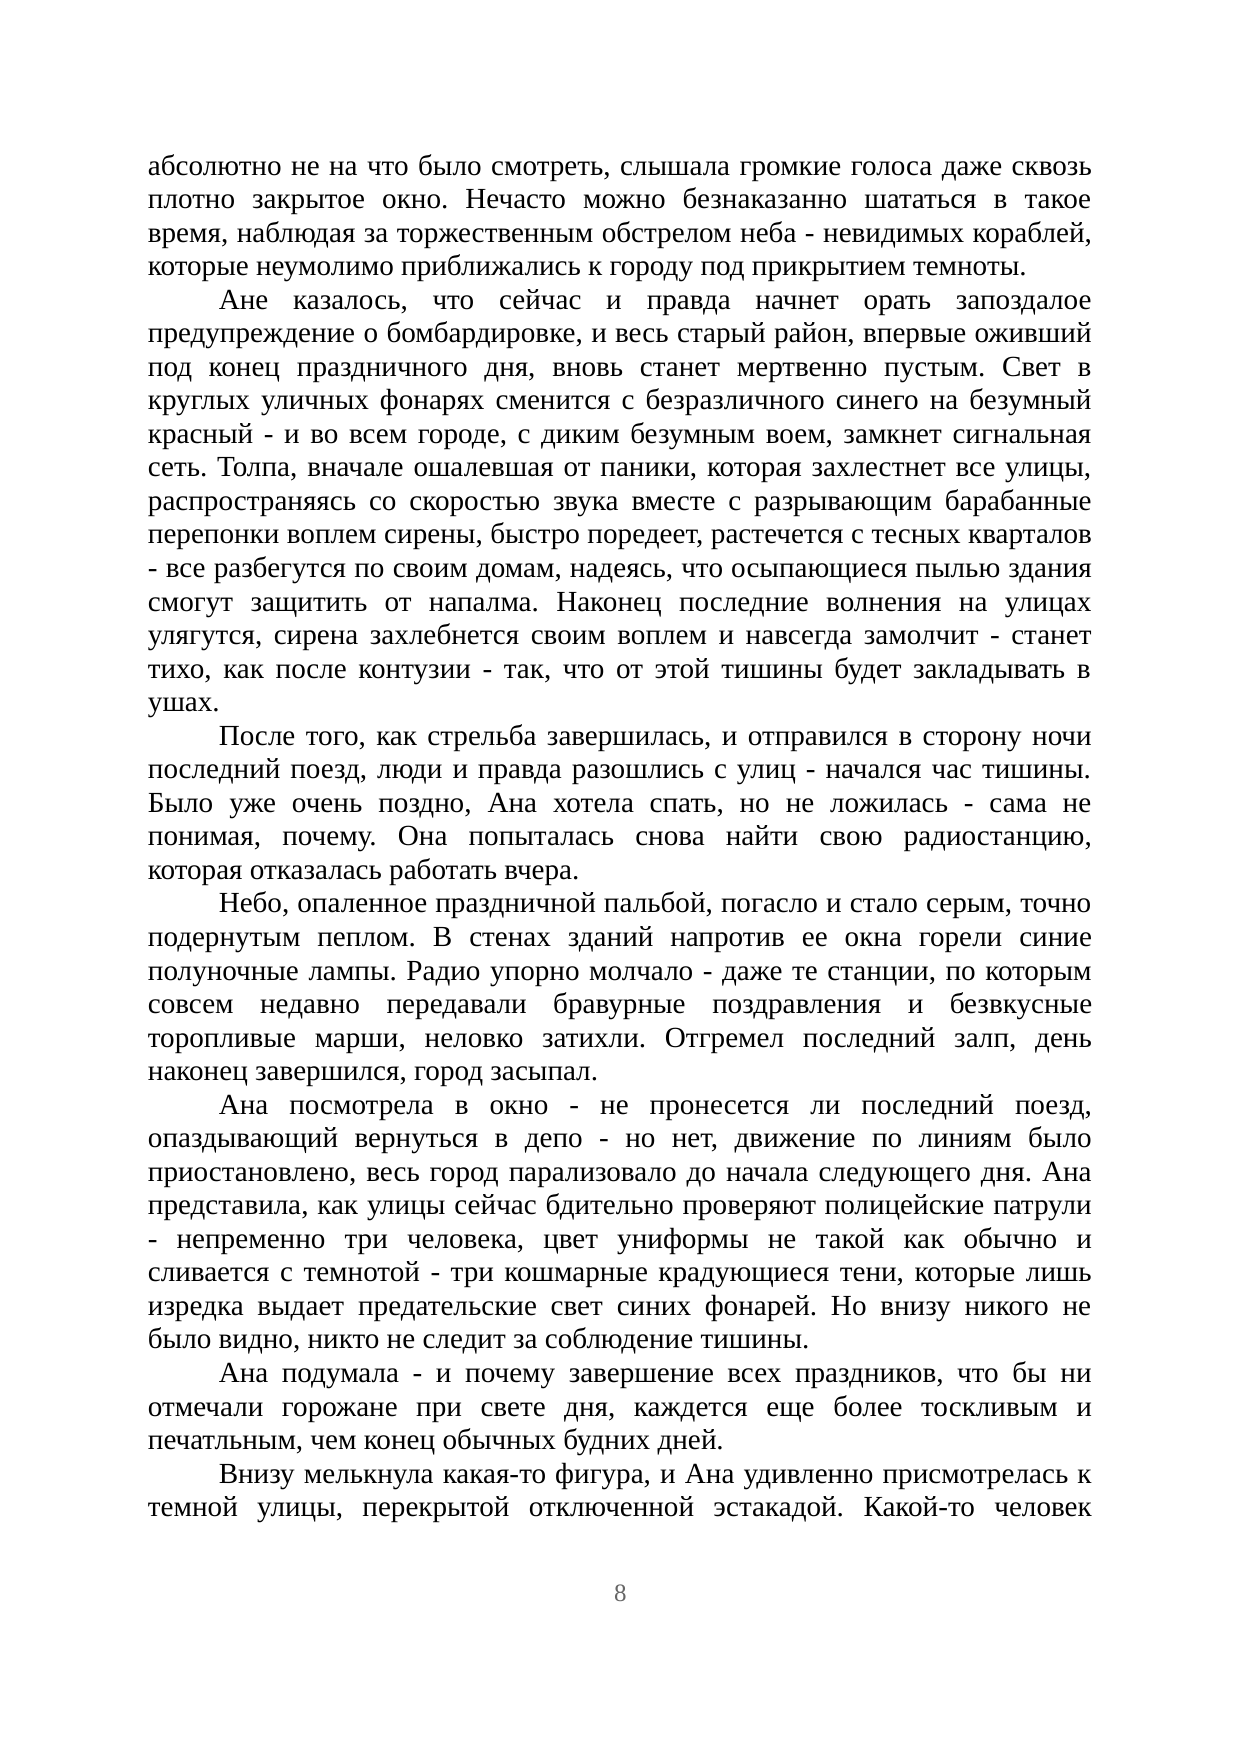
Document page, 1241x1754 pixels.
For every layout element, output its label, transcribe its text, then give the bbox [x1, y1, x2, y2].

text абсолютно не на что было смотреть, слышала громкие голоса даже сквозь плотно закрытое окно. Нечасто можно безнаказанно шататься в такое время, наблюдая за торжественным обстрелом неба - невидимых кораблей, которые неумолимо приближались к городу под прикрытием темноты. [148, 148, 1093, 282]
text Ане казалось, что сейчас и правда начнет орать запоздалое предупреждение о бомбардировке, и весь старый район, впервые оживший под конец праздничного дня, вновь станет мертвенно пустым. Свет в круглых уличных фонарях сменится с безразличного синего на безумный красный - и во всем городе, с диким безумным воем, замкнет сигнальная сеть. Толпа, вначале ошалевшая от паники, которая захлестнет все улицы, распространяясь со скоростью звука вместе с разрывающим барабанные перепонки воплем сирены, быстро поредеет, растечется с тесных кварталов - все разбегутся по своим домам, надеясь, что осыпающиеся пылью здания смогут защитить от напалма. Наконец последние волнения на улицах улягутся, сирена захлебнется своим воплем и навсегда замолчит - станет тихо, как после контузии - так, что от этой тишины будет закладывать в ушах. [148, 282, 1093, 718]
text Внизу мелькнула какая-то фигура, и Ана удивленно присмотрелась к темной улицы, перекрытой отключенной эстакадой. Какой-то человек [148, 1456, 1093, 1523]
text Ана посмотрела в окно - не пронесется ли последний поезд, опаздывающий вернуться в депо - но нет, движение по линиям было приостановлено, весь город парализовало до начала следующего дня. Ана представила, как улицы сейчас бдительно проверяют полицейские патрули - непременно три человека, цвет униформы не такой как обычно и сливается с темнотой - три кошмарные крадующиеся тени, которые лишь изредка выдает предательские свет синих фонарей. Но внизу никого не было видно, никто не следит за соблюдение тишины. [148, 1087, 1093, 1355]
text После того, как стрельба завершилась, и отправился в сторону ночи последний поезд, люди и правда разошлись с улиц - начался час тишины. Было уже очень поздно, Ана хотела спать, но не ложилась - сама не понимая, почему. Она попыталась снова найти свою радиостанцию, которая отказалась работать вчера. [148, 718, 1093, 886]
text Ана подумала - и почему завершение всех праздников, что бы ни отмечали горожане при свете дня, каждется еще более тоскливым и печатльным, чем конец обычных будних дней. [148, 1355, 1093, 1456]
text Небо, опаленное праздничной пальбой, погасло и стало серым, точно подернутым пеплом. В стенах зданий напротив ее окна горели синие полуночные лампы. Радио упорно молчало - даже те станции, по которым совсем недавно передавали бравурные поздравления и безвкусные торопливые марши, неловко затихли. Отгремел последний залп, день наконец завершился, город засыпал. [148, 886, 1093, 1087]
